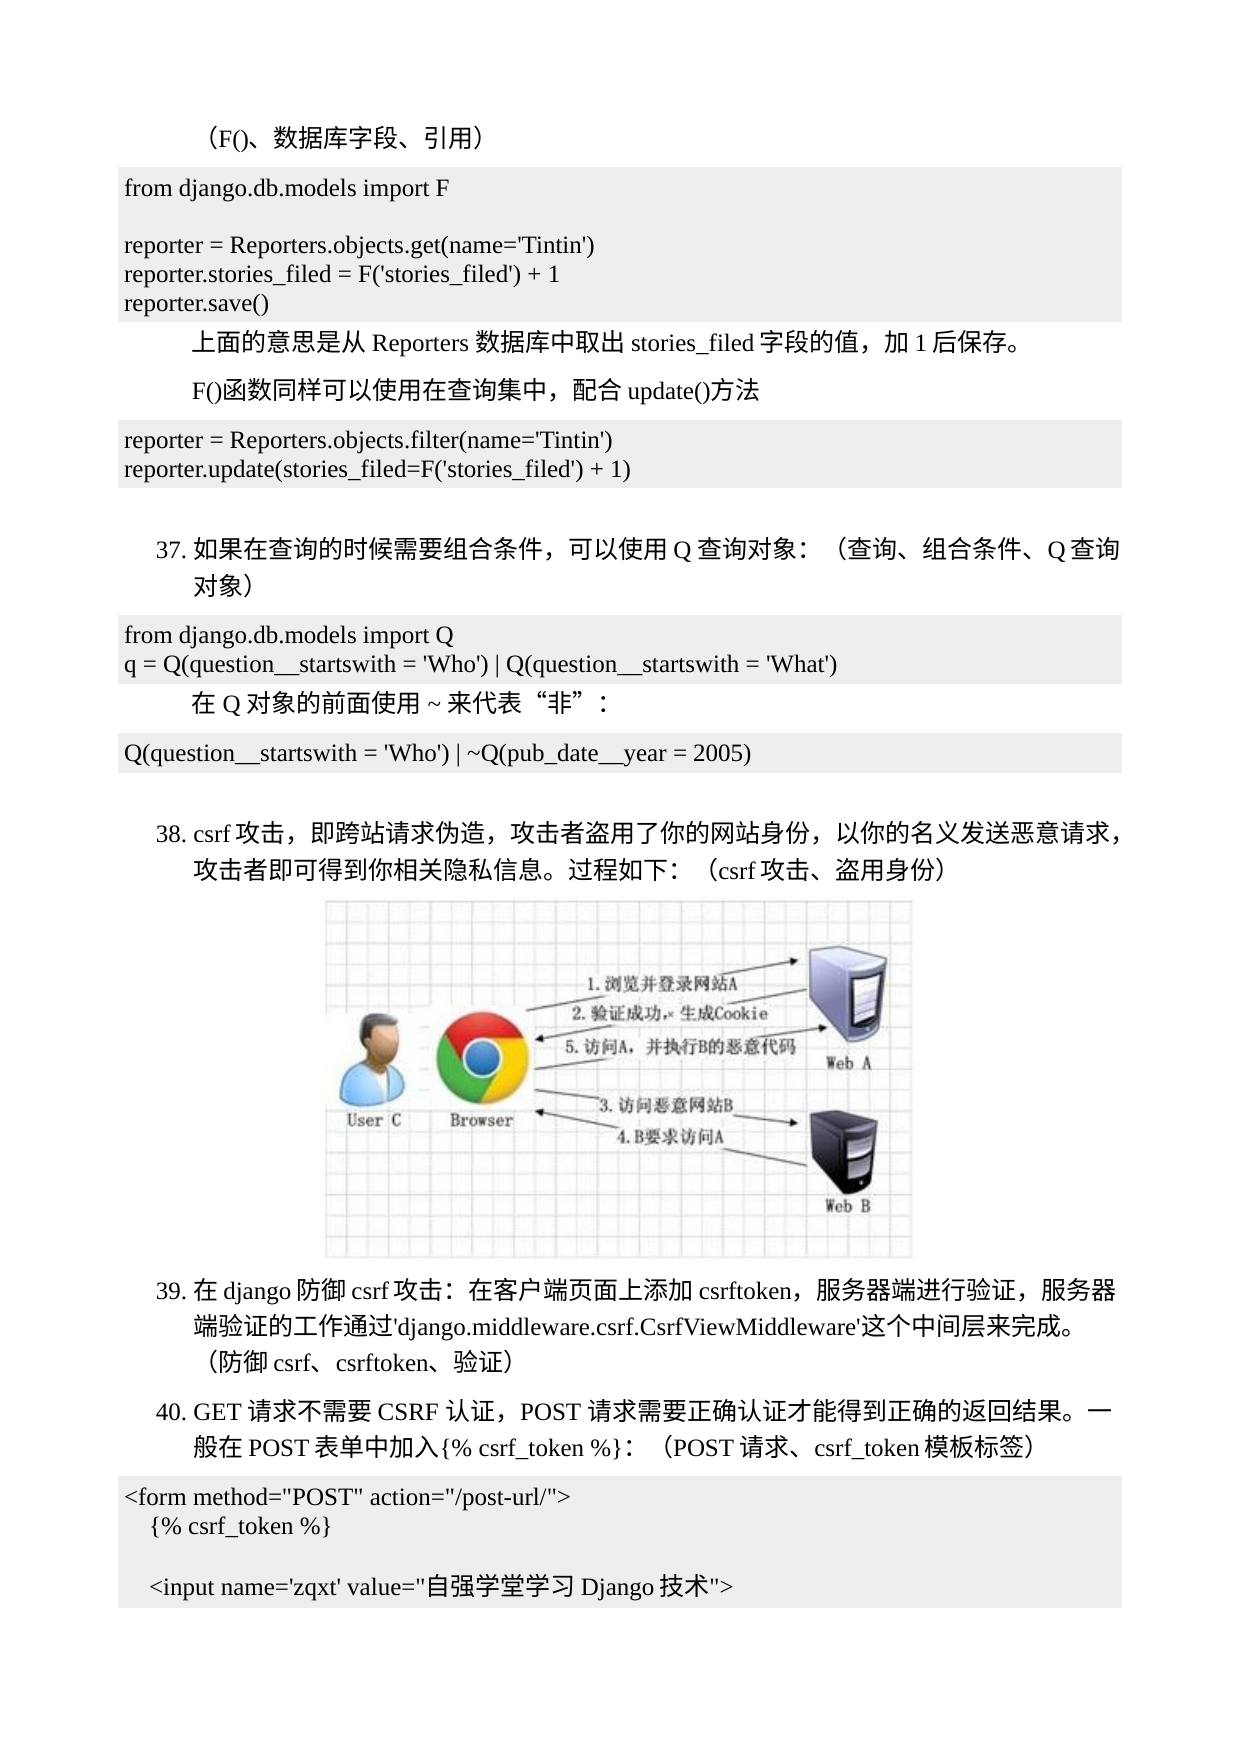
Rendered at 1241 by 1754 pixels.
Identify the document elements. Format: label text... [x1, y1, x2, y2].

list GET 请求不需要CSRF 认证，POST 请求需要正确认证才能得到正确的返回结果。一般在POST表单中加入{% csrf_token %}：（POST请求、csrf_token模板标签） [156, 1391, 1122, 1464]
list （F()、数据库字段、引用） [156, 118, 1122, 154]
table_header from django.db.models import Q q = Q(question__startswith = 'Who') | Q(question__startswith = 'What') [118, 615, 1122, 684]
list 在django防御csrf攻击：在客户端页面上添加csrftoken，服务器端进行验证，服务器端验证的工作通过'django.middleware.csrf.CsrfViewMiddleware'这个中间层来完成。（防御csrf、csrftoken、验证） [156, 1270, 1122, 1379]
table_header from django.db.models import F reporter = Reporters.objects.get(name='Tintin') reporter.stories_filed = F('stories_filed') + 1 reporter.save() [118, 167, 1122, 322]
picture [321, 898, 919, 1263]
list 如果在查询的时候需要组合条件，可以使用Q 查询对象：（查询、组合条件、Q查询对象） [156, 530, 1122, 602]
list csrf攻击，即跨站请求伪造，攻击者盗用了你的网站身份，以你的名义发送恶意请求，攻击者即可得到你相关隐私信息。过程如下：（csrf攻击、盗用身份） [156, 814, 1122, 886]
table_header <form method="POST" action="/post-url/"> {% csrf_token %} <input name='zqxt' value="自强学堂学习Django技术"> [118, 1476, 1122, 1608]
text F()函数同样可以使用在查询集中，配合update()方法 [118, 371, 1122, 407]
table_header reporter = Reporters.objects.filter(name='Tintin') reporter.update(stories_filed=F('stories_filed') + 1) [118, 420, 1122, 488]
table_header Q(question__startswith = 'Who') | ~Q(pub_date__year = 2005) [118, 733, 1122, 773]
text 在 Q 对象的前面使用 ~ 来代表“非”： [118, 684, 1122, 720]
text 上面的意思是从Reporters 数据库中取出 stories_filed字段的值，加1后保存。 [118, 322, 1122, 358]
